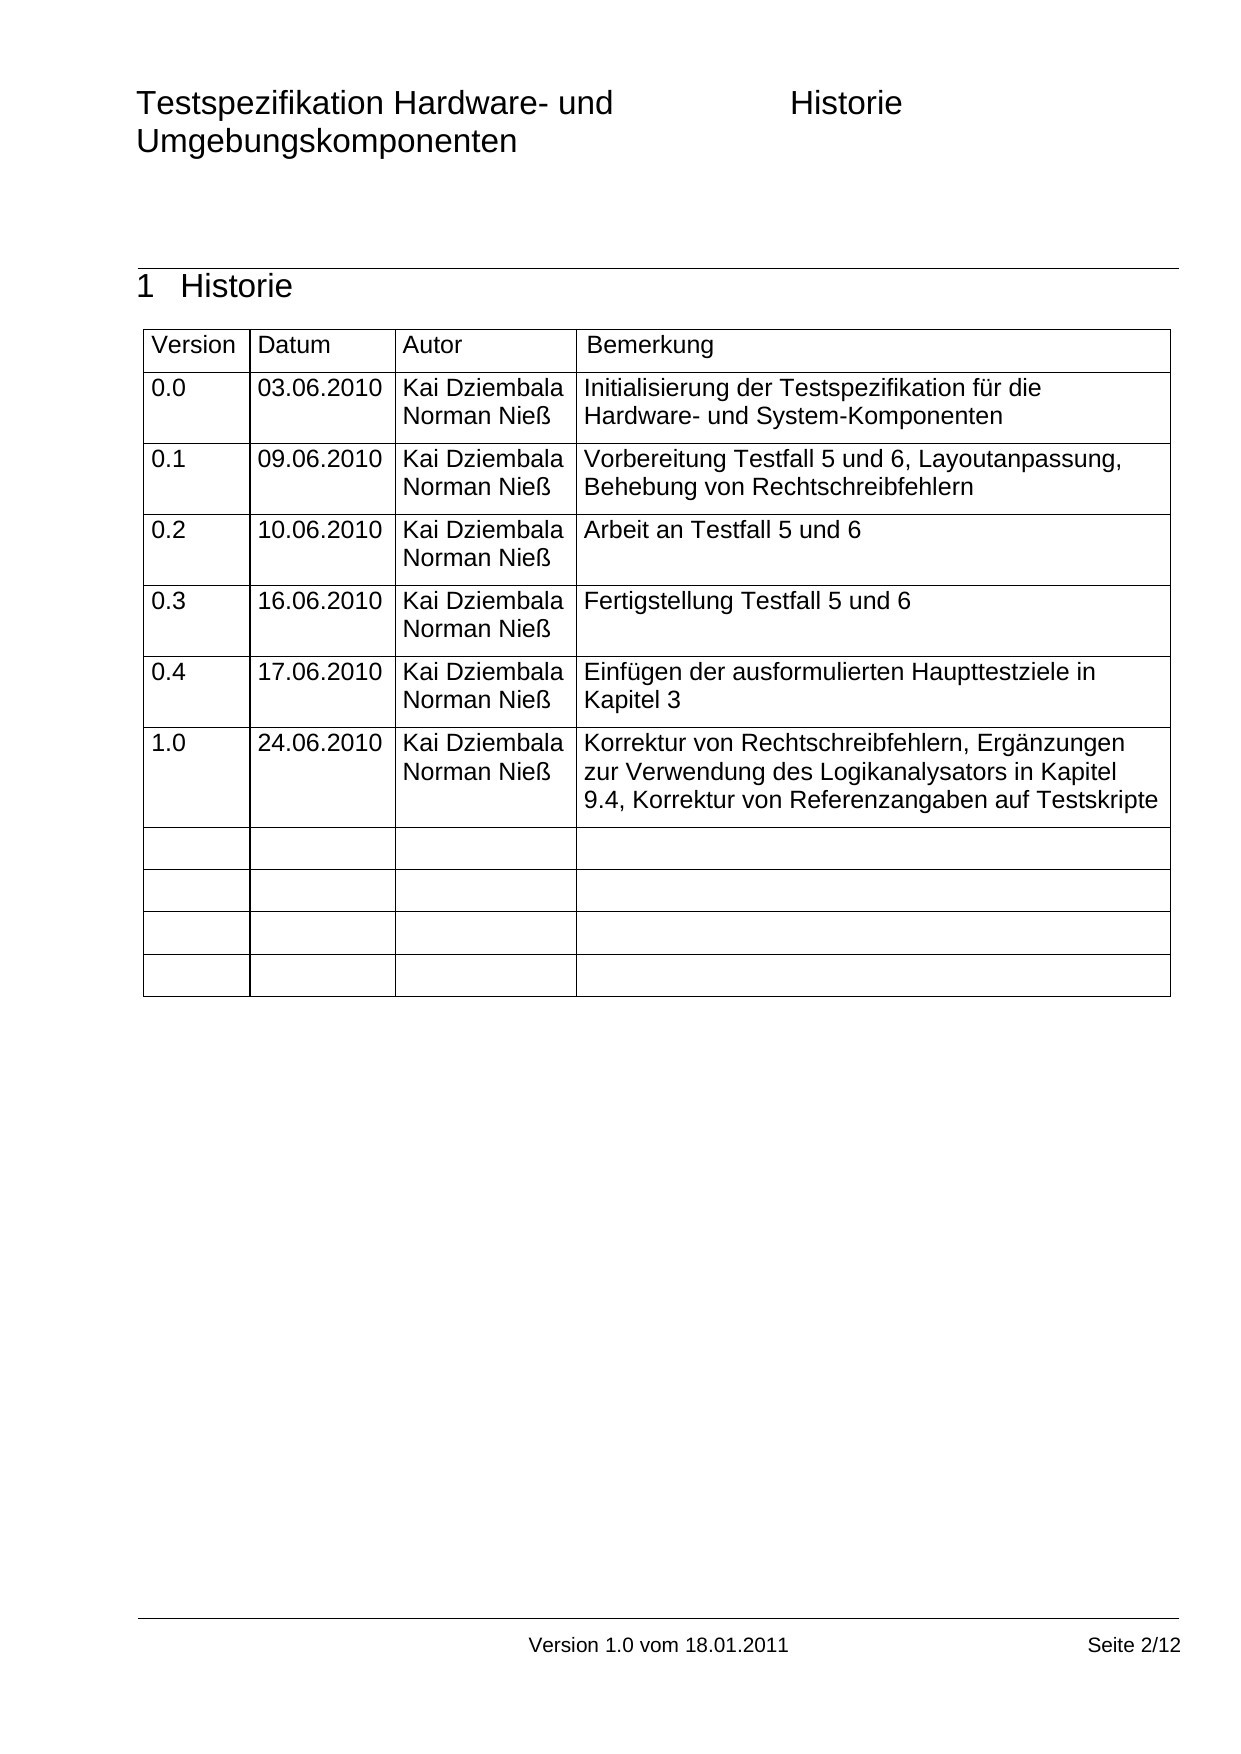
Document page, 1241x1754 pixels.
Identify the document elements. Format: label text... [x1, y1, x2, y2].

table_cell [577, 955, 1170, 996]
table_cell [577, 870, 1170, 911]
table_cell [396, 955, 576, 996]
table_cell [144, 828, 249, 869]
table_cell 16.06.2010 [251, 586, 395, 656]
table_cell 17.06.2010 [251, 657, 395, 727]
table_cell [396, 828, 576, 869]
table_cell [577, 828, 1170, 869]
table_cell Kai Dziembala Norman Nieß [396, 586, 576, 656]
table_cell 24.06.2010 [251, 728, 395, 827]
table_cell Kai Dziembala Norman Nieß [396, 515, 576, 585]
table_cell 0.4 [144, 657, 249, 727]
table_cell [251, 828, 395, 869]
table_header Bemerkung [577, 330, 1170, 372]
table_header Version [144, 330, 249, 372]
table_cell Vorbereitung Testfall 5 und 6, Layoutanpassung, Behebung von Rechtschreibfehlern [577, 444, 1170, 514]
table_cell Arbeit an Testfall 5 und 6 [577, 515, 1170, 585]
table_cell 10.06.2010 [251, 515, 395, 585]
table_cell Initialisierung der Testspezifikation für die Hardware- und System-Komponenten [577, 373, 1170, 443]
table_cell 1.0 [144, 728, 249, 827]
table_header Autor [396, 330, 576, 372]
table_cell [396, 870, 576, 911]
table_cell [251, 870, 395, 911]
table_cell Korrektur von Rechtschreibfehlern, Ergänzungen zur Verwendung des Logikanalysators in Kapitel 9.4, Korrektur von Referenzangaben auf Testskripte [577, 728, 1170, 827]
table_cell 09.06.2010 [251, 444, 395, 514]
table_cell 0.0 [144, 373, 249, 443]
table_cell [144, 870, 249, 911]
table_cell [577, 912, 1170, 953]
table_header Datum [251, 330, 395, 372]
table_cell 0.3 [144, 586, 249, 656]
subtitle Historie [136, 289, 1181, 304]
table_cell Kai Dziembala Norman Nieß [396, 728, 576, 827]
table_cell Kai Dziembala Norman Nieß [396, 444, 576, 514]
table_cell [396, 912, 576, 953]
table_cell [251, 955, 395, 996]
table_cell [144, 912, 249, 953]
table_cell Kai Dziembala Norman Nieß [396, 373, 576, 443]
table_cell 0.1 [144, 444, 249, 514]
table_cell Fertigstellung Testfall 5 und 6 [577, 586, 1170, 656]
table_cell Einfügen der ausformulierten Haupttestziele in Kapitel 3 [577, 657, 1170, 727]
table_cell 03.06.2010 [251, 373, 395, 443]
table_cell [251, 912, 395, 953]
table_cell [144, 955, 249, 996]
table_cell Kai Dziembala Norman Nieß [396, 657, 576, 727]
table_cell 0.2 [144, 515, 249, 585]
